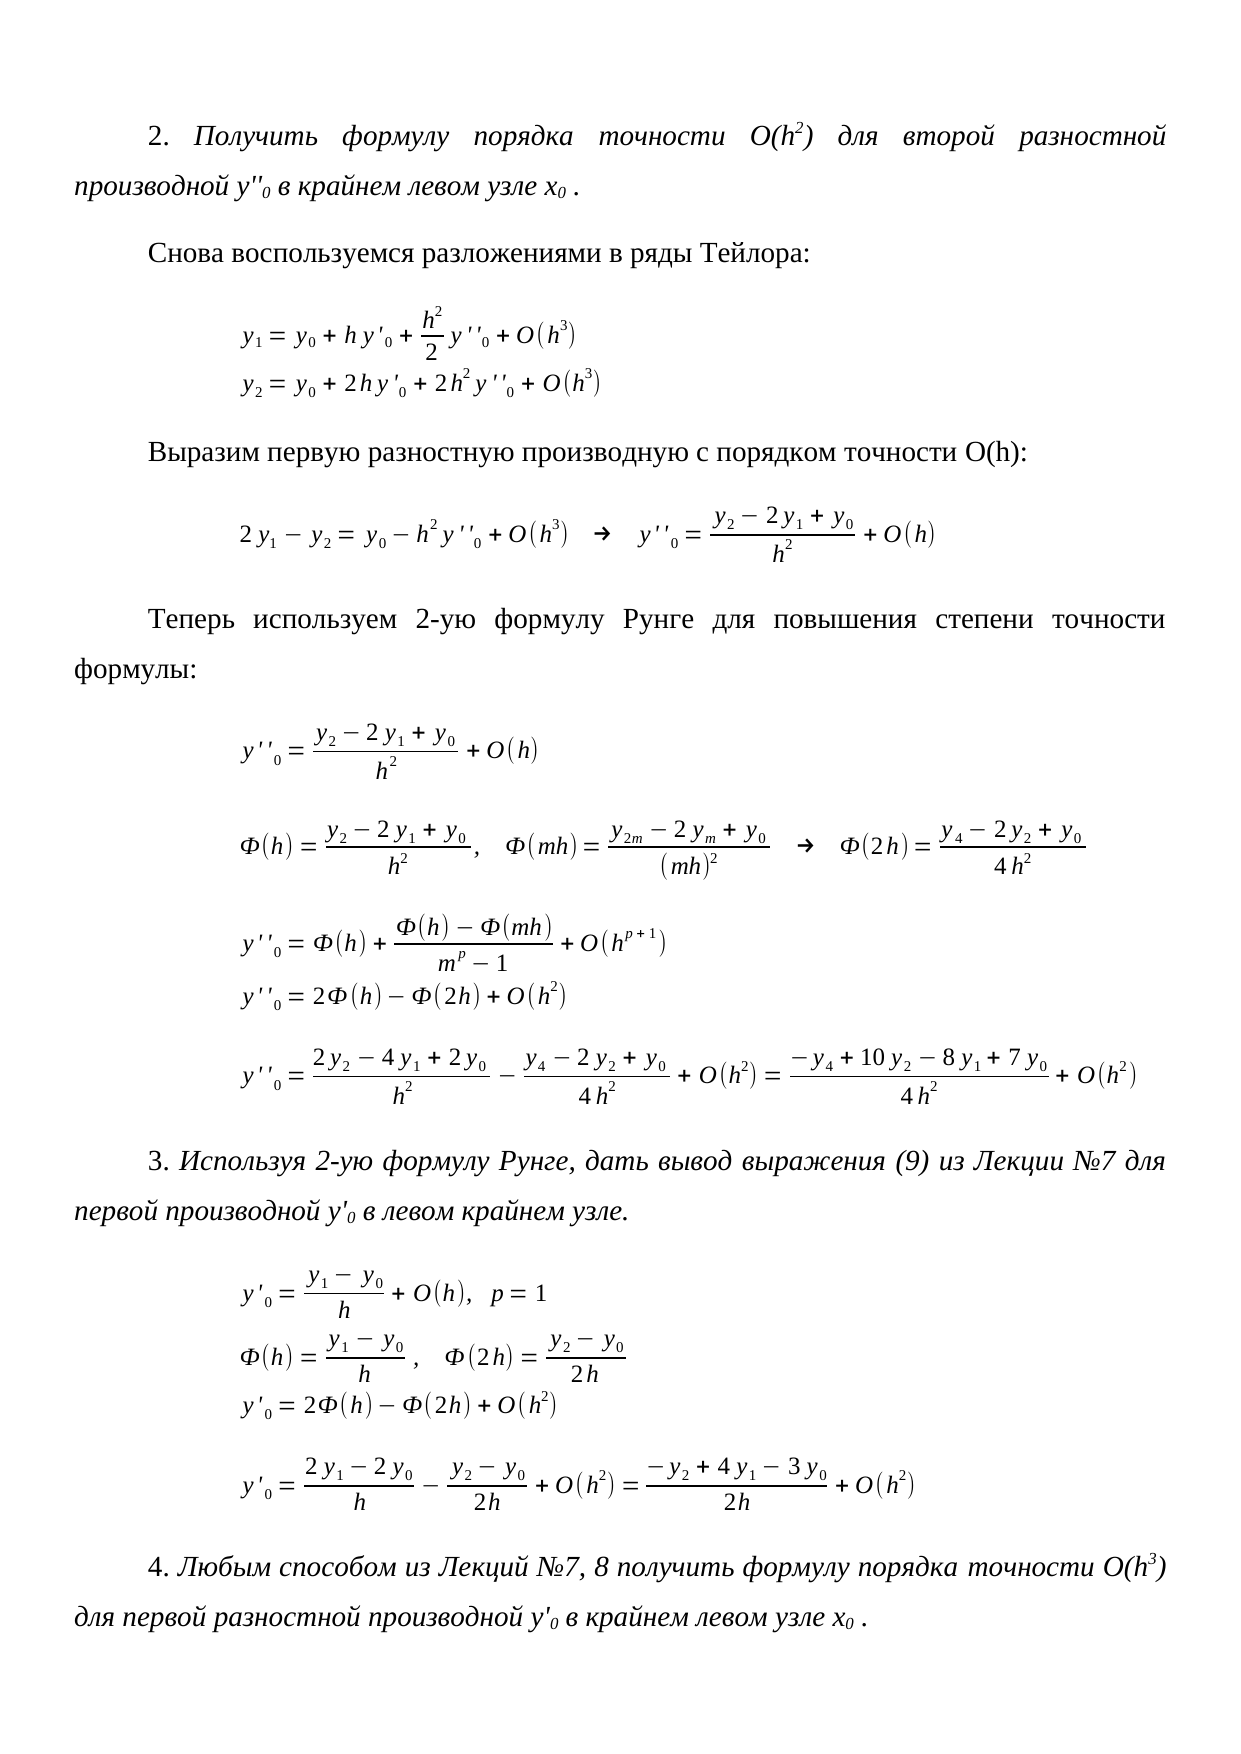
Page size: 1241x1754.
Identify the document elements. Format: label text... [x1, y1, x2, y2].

text 3. Используя 2-ую формулу Рунге, дать вывод выражения (9) из Лекции №7 для первой производной y'0 в левом крайнем узле. [74, 1143, 1166, 1227]
text Теперь используем 2-ую формулу Рунге для повышения степени точности формулы: [74, 601, 1166, 685]
text 4. Любым способом из Лекций №7, 8 получить формулу порядка точности O(h3) для первой разностной производной y'0 в крайнем левом узле x0 . [74, 1549, 1166, 1633]
text Снова воспользуемся разложениями в ряды Тейлора: [74, 235, 1166, 269]
text 2. Получить формулу порядка точности O(h2) для второй разностной производной y''0 в крайнем левом узле x0 . [74, 118, 1166, 202]
text Выразим первую разностную производную с порядком точности O(h): [74, 434, 1166, 468]
